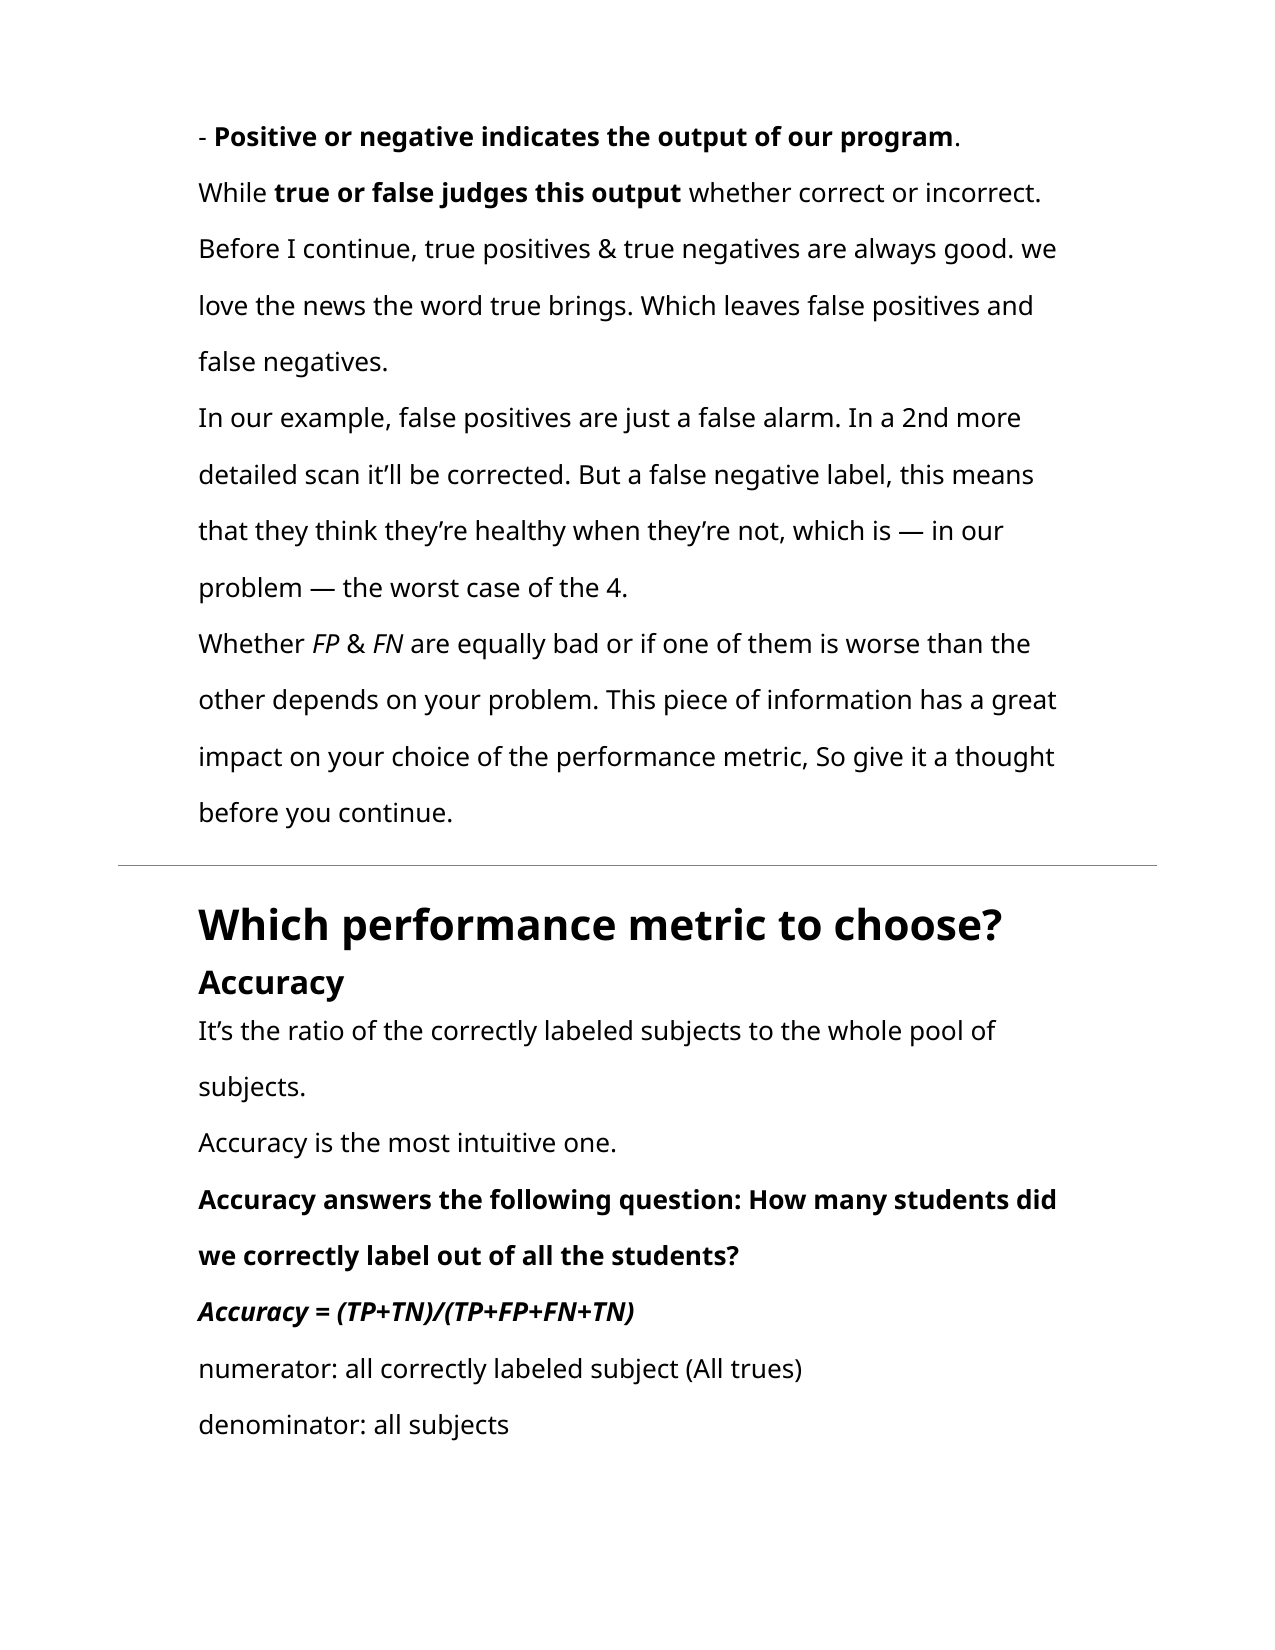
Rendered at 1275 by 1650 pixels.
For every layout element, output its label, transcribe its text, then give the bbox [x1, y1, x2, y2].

text - Positive or negative indicates the output of our program. While true or false judges this output whether correct or incorrect. [198, 118, 1077, 210]
subtitle Accuracy [198, 960, 1077, 1004]
subtitle Which performance metric to choose? [198, 895, 1077, 953]
text It’s the ratio of the correctly labeled subjects to the whole pool of subjects. Accuracy is the most intuitive one. Accuracy answers the following question: How many students did we correctly label out of all the students? Accuracy = (TP+TN)/(TP+FP+FN+TN) numerator: all correctly labeled subject (All trues) denominator: all subjects [198, 1012, 1077, 1442]
text Before I continue, true positives & true negatives are always good. we love the news the word true brings. Which leaves false positives and false negatives. In our example, false positives are just a false alarm. In a 2nd more detailed scan it’ll be corrected. But a false negative label, this means that they think they’re healthy when they’re not, which is — in our problem — the worst case of the 4. Whether FP & FN are equally bad or if one of them is worse than the other depends on your problem. This piece of information has a great impact on your choice of the performance metric, So give it a thought before you continue. [198, 231, 1077, 830]
